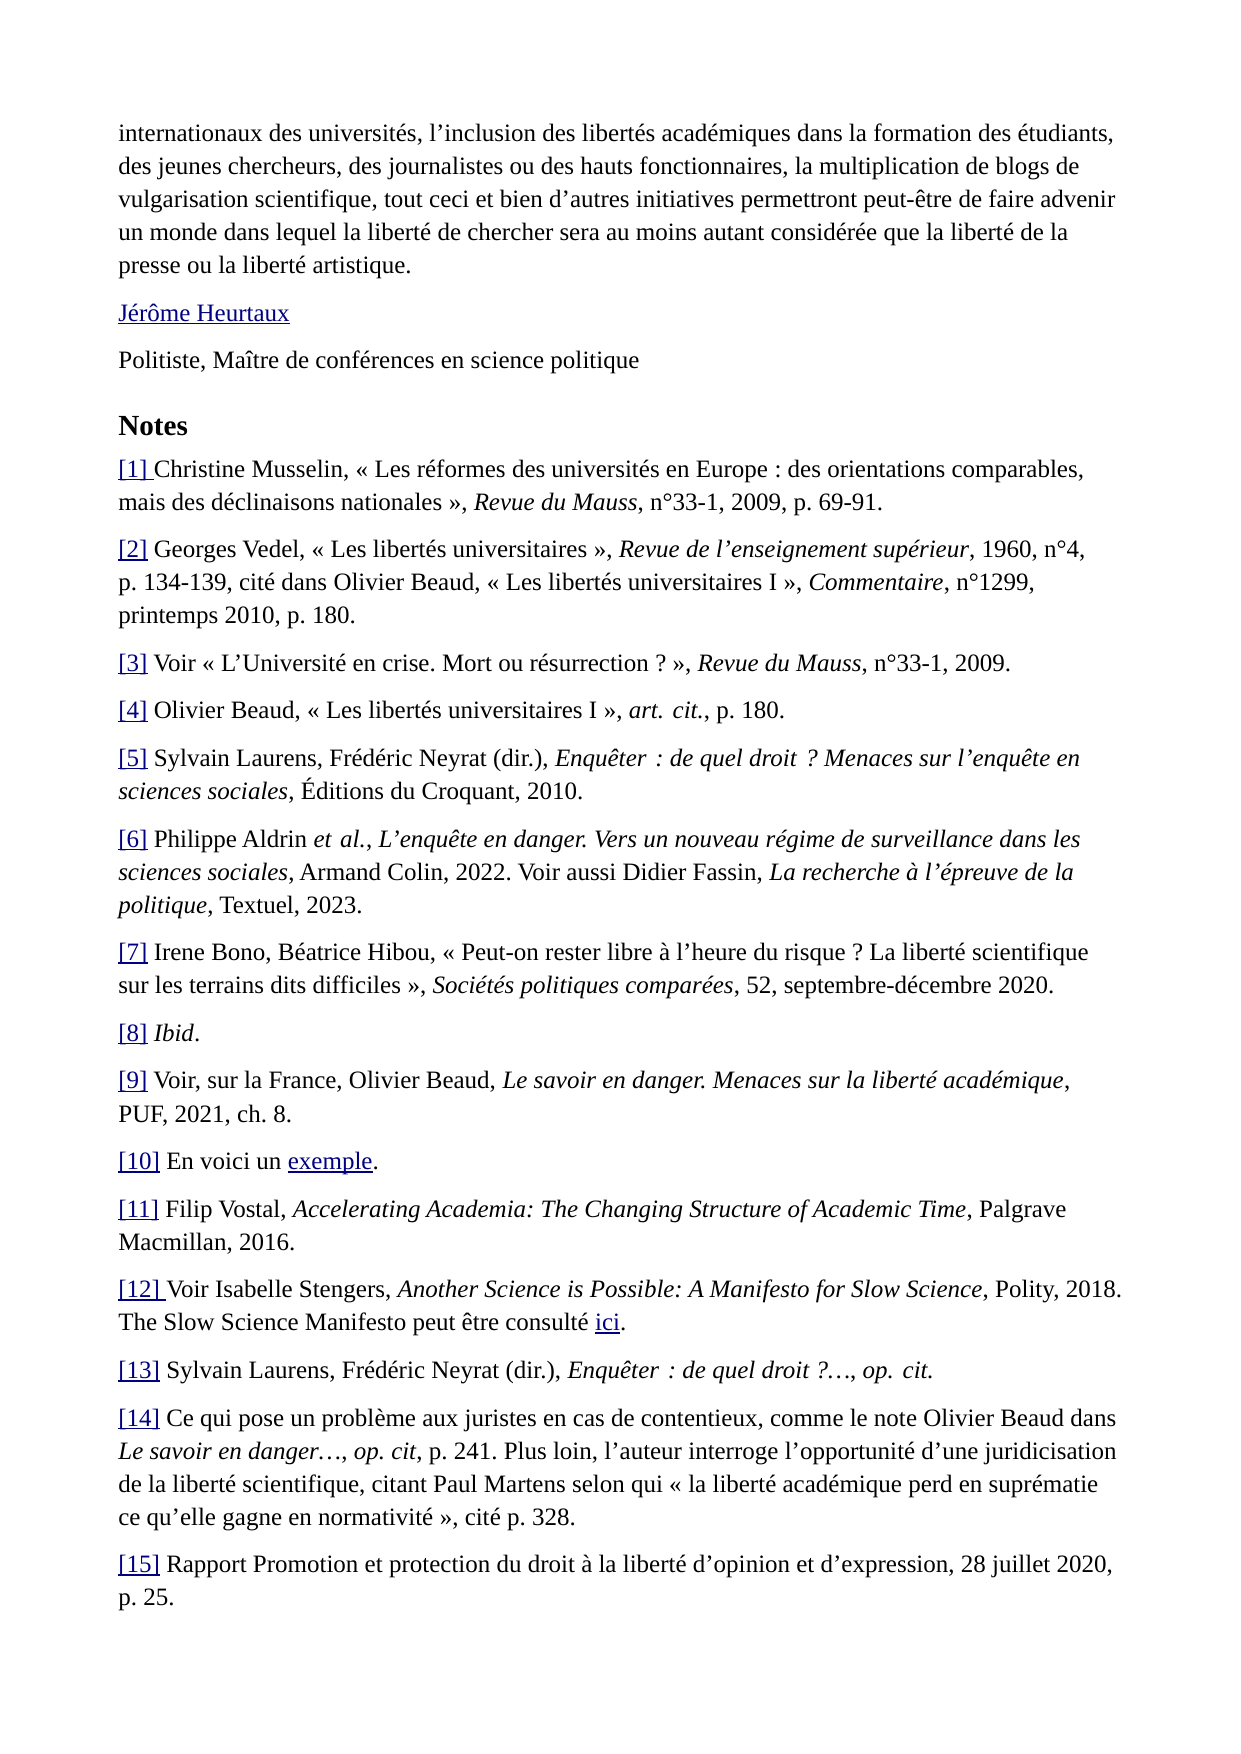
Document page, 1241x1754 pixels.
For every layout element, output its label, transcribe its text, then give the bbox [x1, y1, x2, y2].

text [3] Voir « L’Université en crise. Mort ou résurrection ? », Revue du Mauss, n°33-1, 2009. [118, 648, 1122, 677]
text [9] Voir, sur la France, Olivier Beaud, Le savoir en danger. Menaces sur la liberté académique, PUF, 2021, ch. 8. [118, 1066, 1122, 1127]
text internationaux des universités, l’inclusion des libertés académiques dans la formation des étudiants, des jeunes chercheurs, des journalistes ou des hauts fonctionnaires, la multiplication de blogs de vulgarisation scientifique, tout ceci et bien d’autres initiatives permettront peut-être de faire advenir un monde dans lequel la liberté de chercher sera au moins autant considérée que la liberté de la presse ou la liberté artistique. [118, 118, 1122, 279]
text [1] Christine Musselin, « Les réformes des universités en Europe : des orientations comparables, mais des déclinaisons nationales », Revue du Mauss, n°33-1, 2009, p. 69-91. [118, 454, 1122, 515]
text [2] Georges Vedel, « Les libertés universitaires », Revue de l’enseignement supérieur, 1960, n°4, p. 134-139, cité dans Olivier Beaud, « Les libertés universitaires I », Commentaire, n°1299, printemps 2010, p. 180. [118, 534, 1122, 629]
text Politiste, Maître de conférences en science politique [118, 345, 1122, 374]
text [15] Rapport Promotion et protection du droit à la liberté d’opinion et d’expression, 28 juillet 2020, p. 25. [118, 1549, 1122, 1611]
text Jérôme Heurtaux [118, 298, 1122, 327]
text [10] En voici un exemple. [118, 1146, 1122, 1175]
text [8] Ibid. [118, 1018, 1122, 1047]
text [7] Irene Bono, Béatrice Hibou, « Peut-on rester libre à l’heure du risque ? La liberté scientifique sur les terrains dits difficiles », Sociétés politiques comparées, 52, septembre-décembre 2020. [118, 937, 1122, 999]
text [6] Philippe Aldrin et al., L’enquête en danger. Vers un nouveau régime de surveillance dans les sciences sociales, Armand Colin, 2022. Voir aussi Didier Fassin, La recherche à l’épreuve de la politique, Textuel, 2023. [118, 824, 1122, 918]
text [5] Sylvain Laurens, Frédéric Neyrat (dir.), Enquêter : de quel droit ? Menaces sur l’enquête en sciences sociales, Éditions du Croquant, 2010. [118, 743, 1122, 805]
subtitle Notes [118, 408, 1122, 441]
text [13] Sylvain Laurens, Frédéric Neyrat (dir.), Enquêter : de quel droit ?…, op. cit. [118, 1355, 1122, 1384]
text [4] Olivier Beaud, « Les libertés universitaires I », art. cit., p. 180. [118, 696, 1122, 724]
text [14] Ce qui pose un problème aux juristes en cas de contentieux, comme le note Olivier Beaud dans Le savoir en danger…, op. cit, p. 241. Plus loin, l’auteur interroge l’opportunité d’une juridicisation de la liberté scientifique, citant Paul Martens selon qui « la liberté académique perd en suprématie ce qu’elle gagne en normativité », cité p. 328. [118, 1403, 1122, 1531]
text [12] Voir Isabelle Stengers, Another Science is Possible: A Manifesto for Slow Science, Polity, 2018. The Slow Science Manifesto peut être consulté ici. [118, 1274, 1122, 1336]
text [11] Filip Vostal, Accelerating Academia: The Changing Structure of Academic Time, Palgrave Macmillan, 2016. [118, 1194, 1122, 1256]
